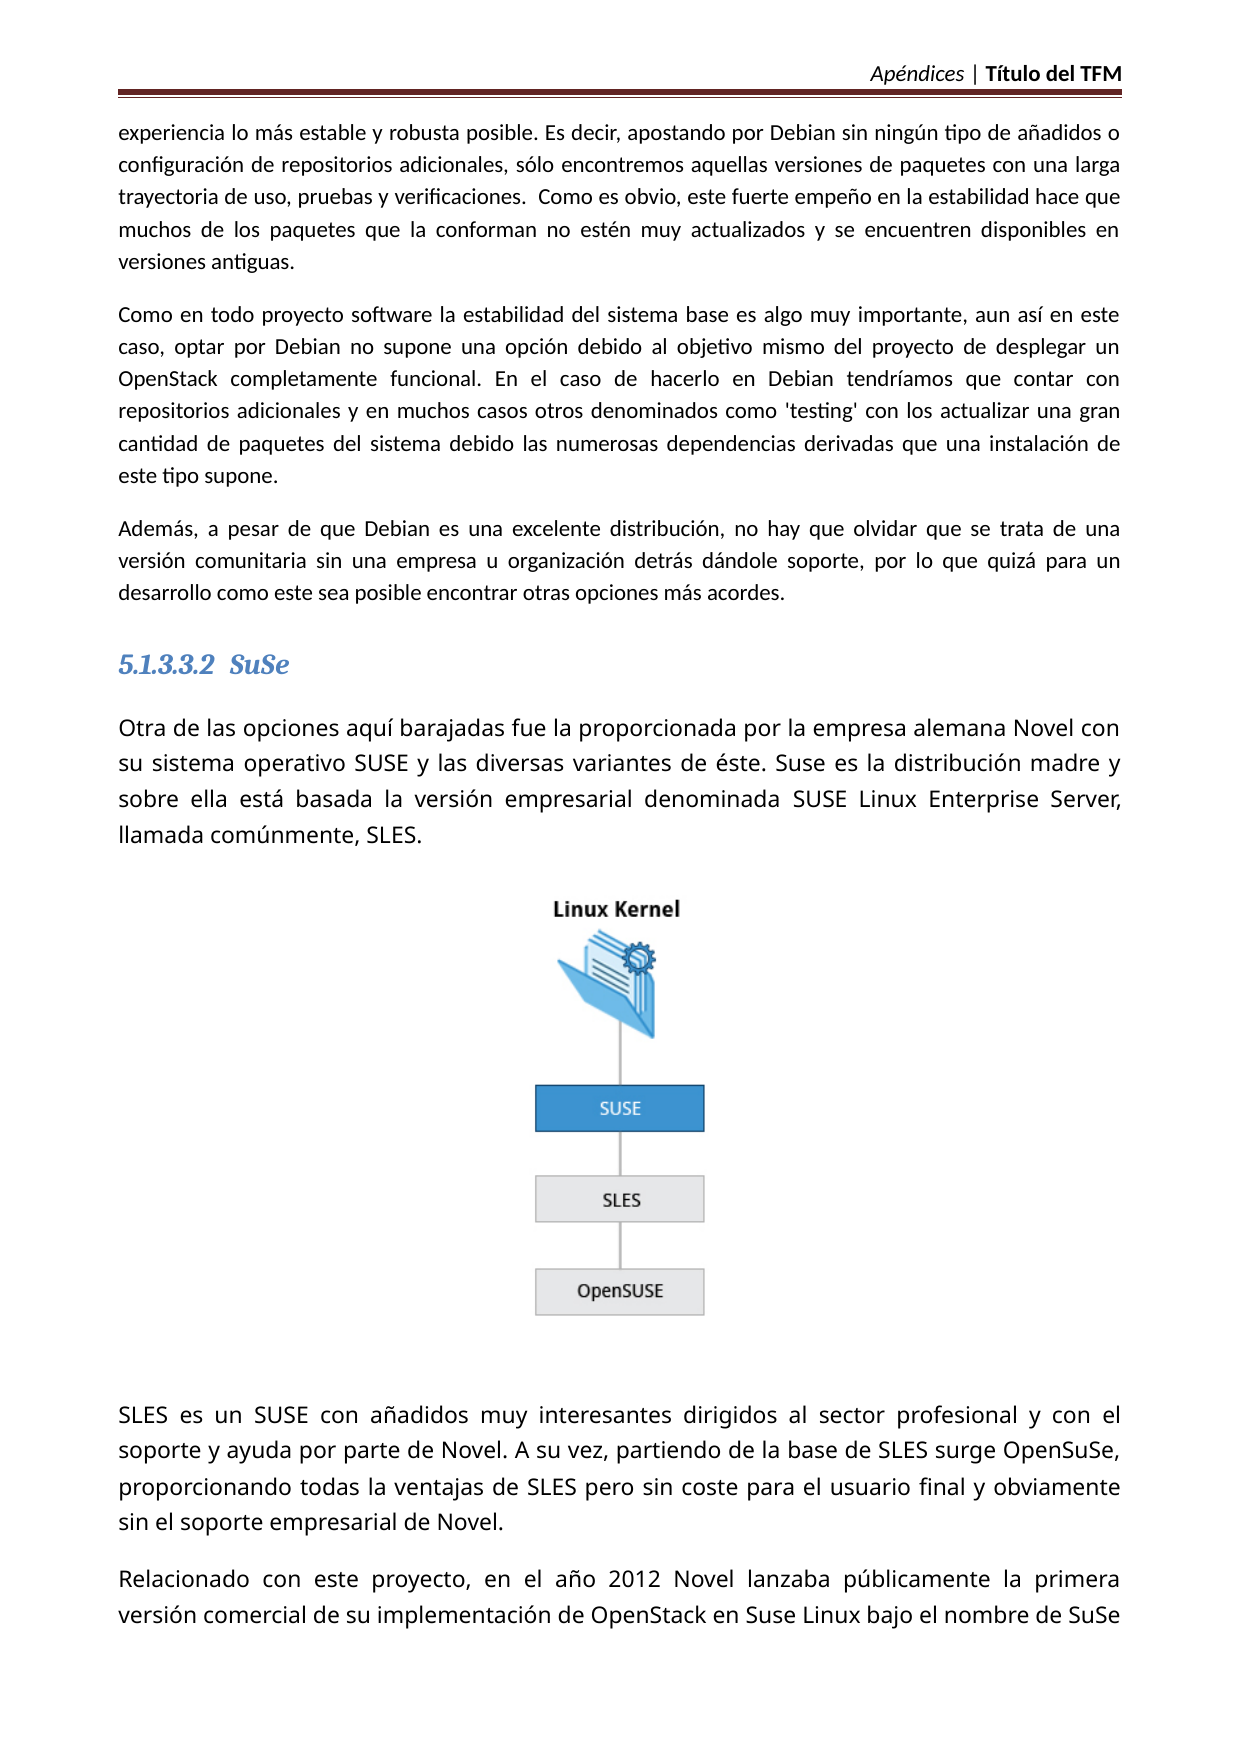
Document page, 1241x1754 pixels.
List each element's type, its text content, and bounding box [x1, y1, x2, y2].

text SLES es un SUSE con añadidos muy interesantes dirigidos al sector profesional y con el soporte y ayuda por parte de Novel. A su vez, partiendo de la base de SLES surge OpenSuSe, proporcionando todas la ventajas de SLES pero sin coste para el usuario final y obviamente sin el soporte empresarial de Novel. [118, 1398, 1122, 1538]
text Como en todo proyecto software la estabilidad del sistema base es algo muy importante, aun así en este caso, optar por Debian no supone una opción debido al objetivo mismo del proyecto de desplegar un OpenStack completamente funcional. En el caso de hacerlo en Debian tendríamos que contar con repositorios adicionales y en muchos casos otros denominados como 'testing' con los actualizar una gran cantidad de paquetes del sistema debido las numerosas dependencias derivadas que una instalación de este tipo supone. [118, 300, 1122, 489]
text Relacionado con este proyecto, en el año 2012 Novel lanzaba públicamente la primera versión comercial de su implementación de OpenStack en Suse Linux bajo el nombre de SuSe [118, 1563, 1122, 1630]
picture [509, 876, 731, 1342]
text Además, a pesar de que Debian es una excelente distribución, no hay que olvidar que se trata de una versión comunitaria sin una empresa u organización detrás dándole soporte, por lo que quizá para un desarrollo como este sea posible encontrar otras opciones más acordes. [118, 514, 1122, 606]
subtitle SuSe [118, 648, 1122, 681]
text experiencia lo más estable y robusta posible. Es decir, apostando por Debian sin ningún tipo de añadidos o configuración de repositorios adicionales, sólo encontremos aquellas versiones de paquetes con una larga trayectoria de uso, pruebas y verificaciones. Como es obvio, este fuerte empeño en la estabilidad hace que muchos de los paquetes que la conforman no estén muy actualizados y se encuentren disponibles en versiones antiguas. [118, 118, 1122, 275]
text Otra de las opciones aquí barajadas fue la proporcionada por la empresa alemana Novel con su sistema operativo SUSE y las diversas variantes de éste. Suse es la distribución madre y sobre ella está basada la versión empresarial denominada SUSE Linux Enterprise Server, llamada comúnmente, SLES. [118, 711, 1122, 851]
